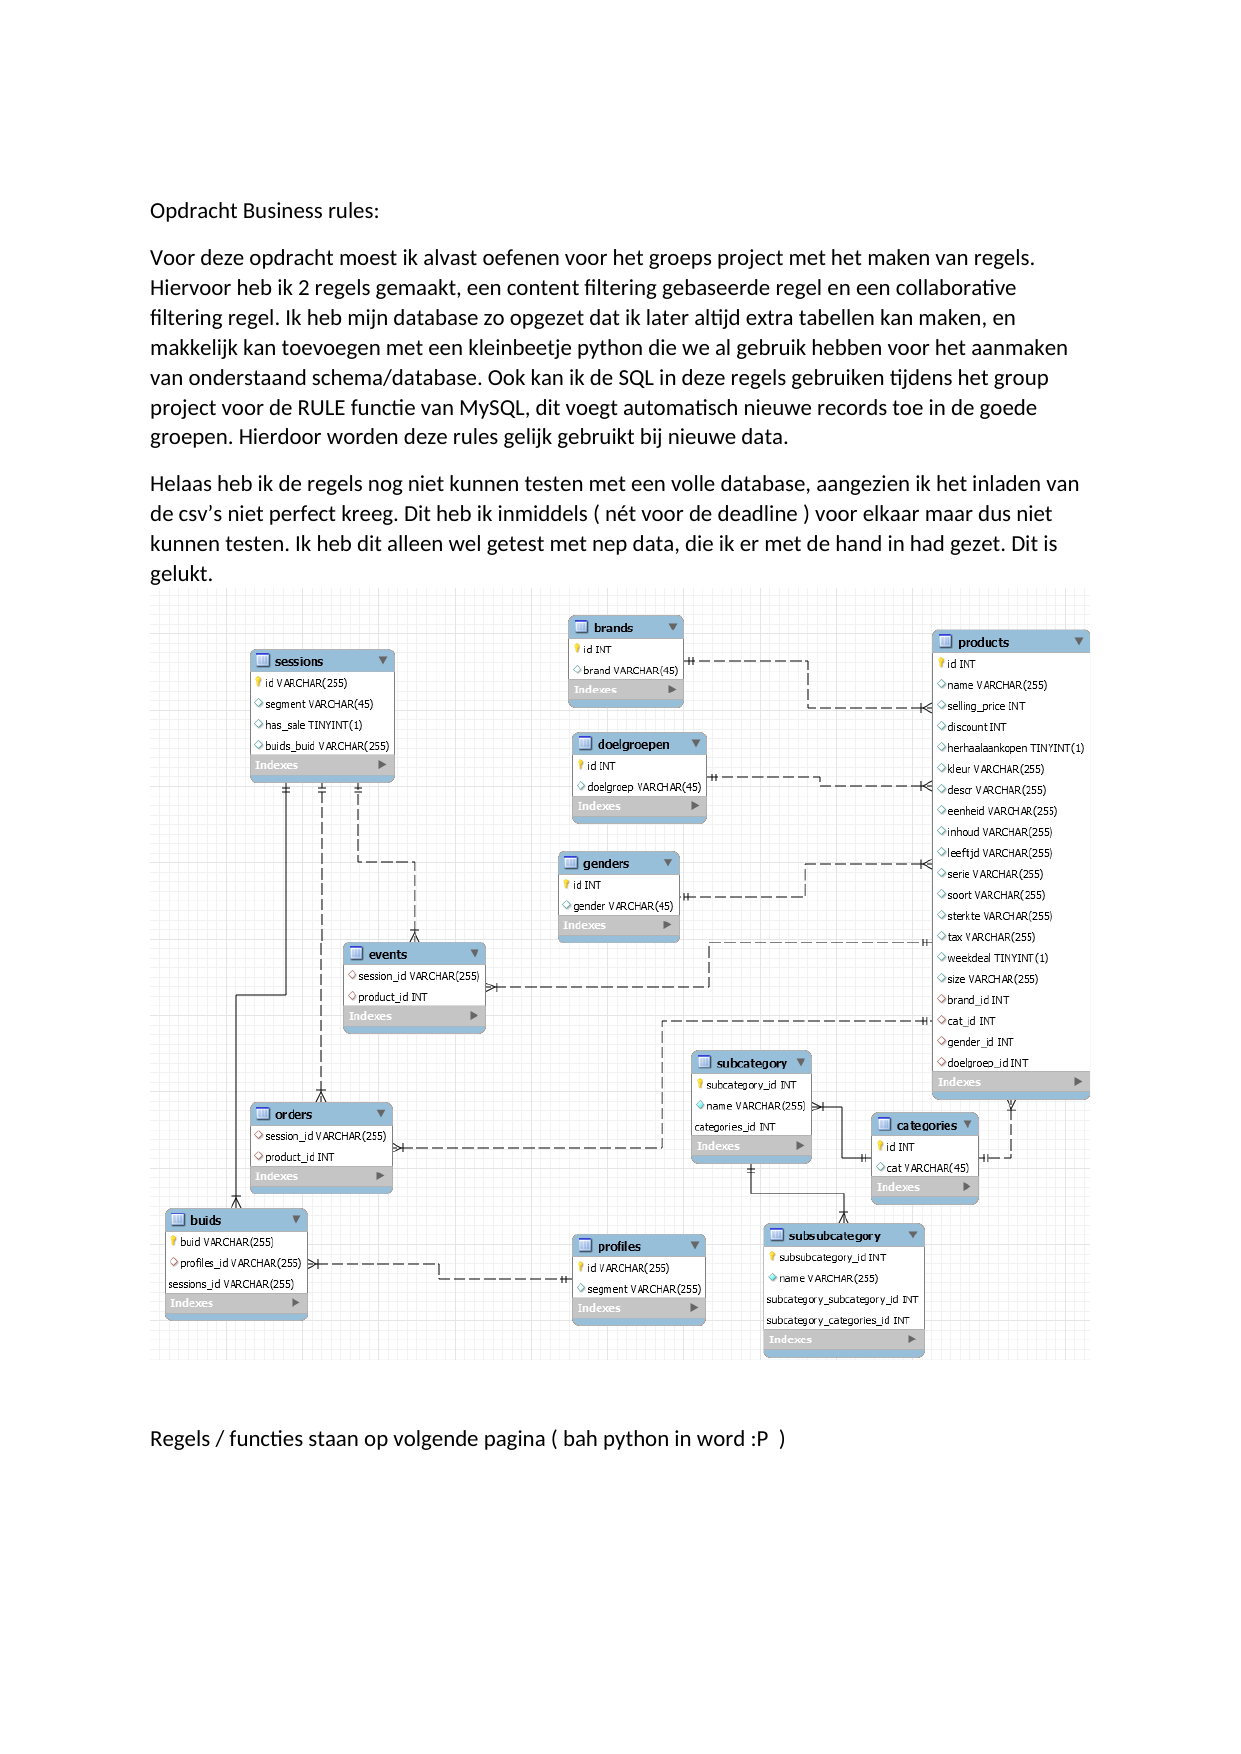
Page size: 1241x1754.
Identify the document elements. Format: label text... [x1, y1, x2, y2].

text Regels / functies staan op volgende pagina ( bah python in word :P ) [150, 1424, 1090, 1452]
text Opdracht Business rules: [150, 197, 1090, 224]
text Helaas heb ik de regels nog niet kunnen testen met een volle database, aangezien ik het inladen van de csv’s niet perfect kreeg. Dit heb ik inmiddels ( nét voor de deadline ) voor elkaar maar dus niet kunnen testen. Ik heb dit alleen wel getest met nep data, die ik er met de hand in had gezet. Dit is gelukt. [150, 469, 1090, 588]
text Voor deze opdracht moest ik alvast oefenen voor het groeps project met het maken van regels. Hiervoor heb ik 2 regels gemaakt, een content filtering gebaseerde regel en een collaborative filtering regel. Ik heb mijn database zo opgezet dat ik later altijd extra tabellen kan maken, en makkelijk kan toevoegen met een kleinbeetje python die we al gebruik hebben voor het aanmaken van onderstaand schema/database. Ook kan ik de SQL in deze regels gebruiken tijdens het group project voor de RULE functie van MySQL, dit voegt automatisch nieuwe records toe in de goede groepen. Hierdoor worden deze rules gelijk gebruikt bij nieuwe data. [150, 243, 1090, 451]
